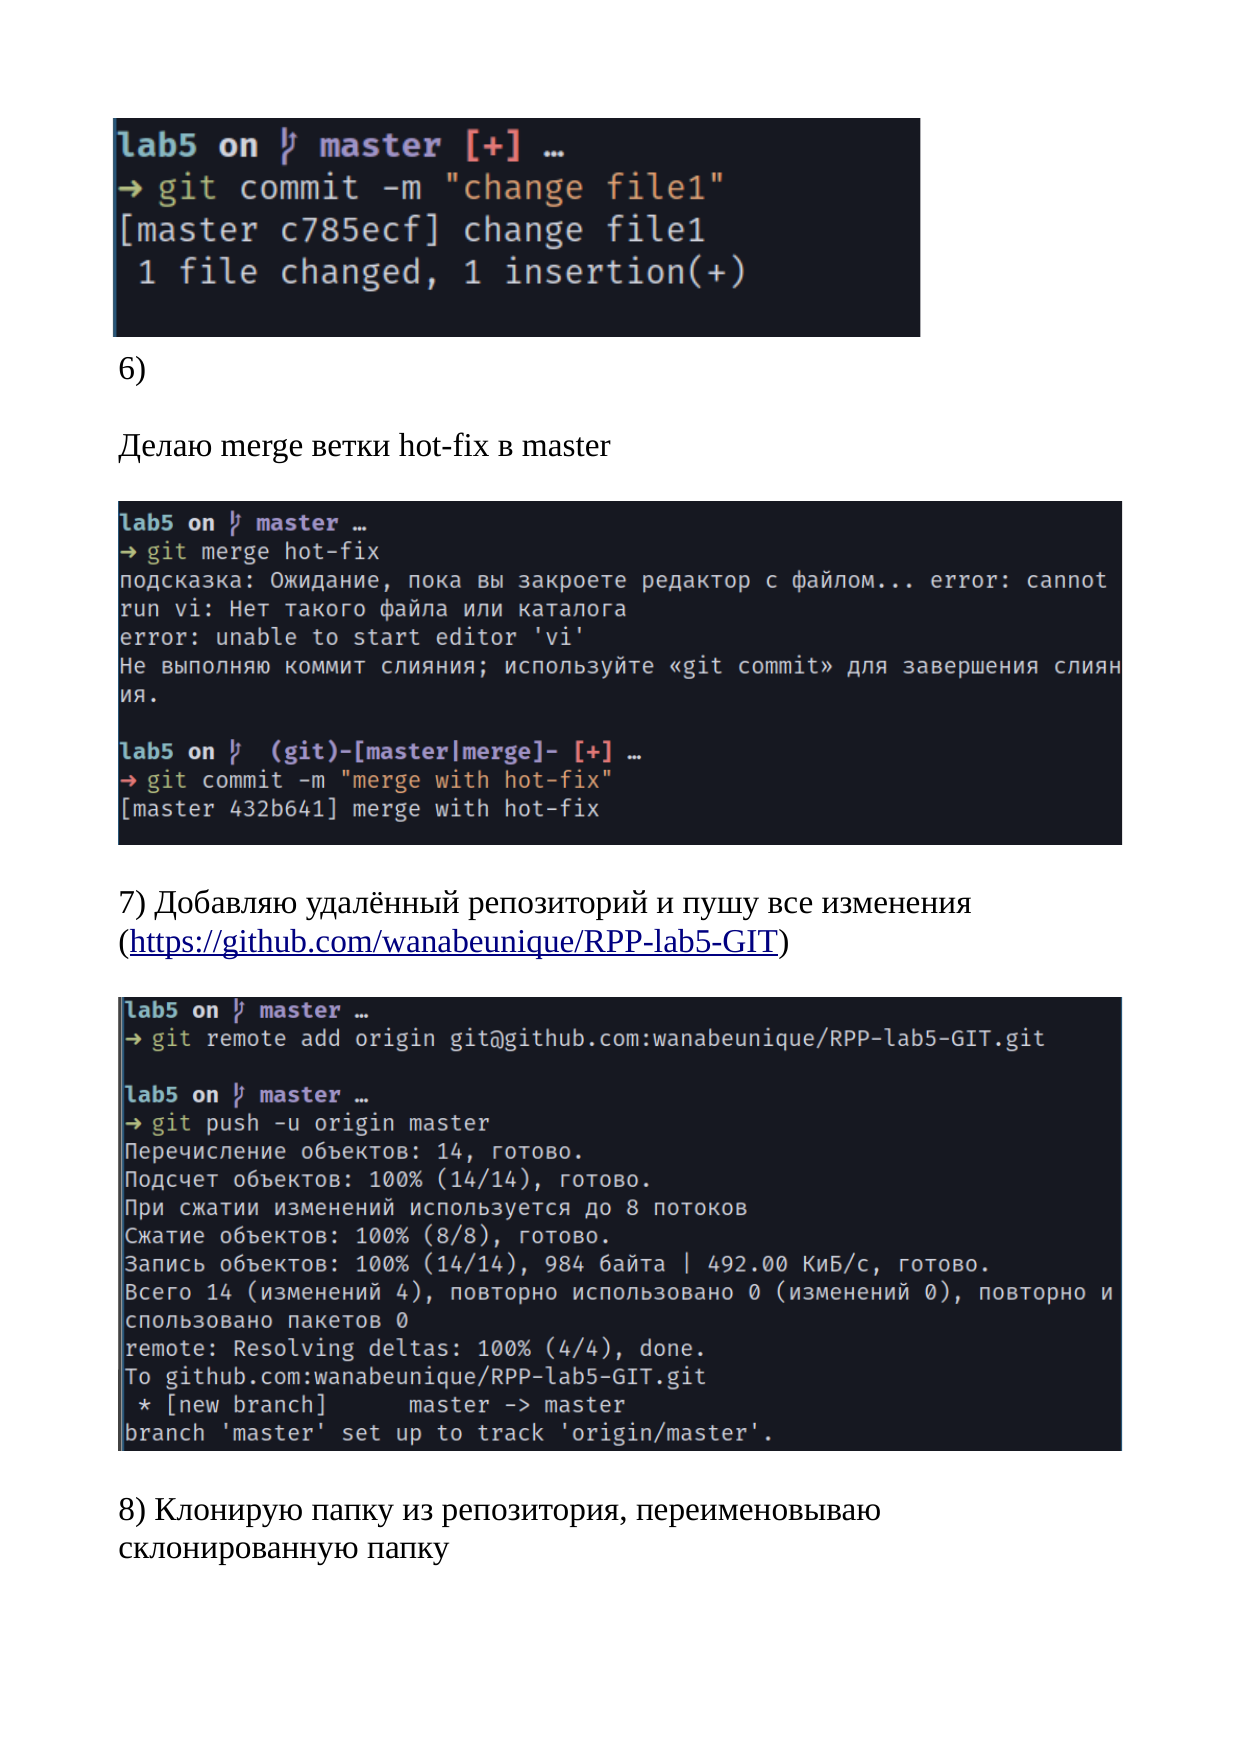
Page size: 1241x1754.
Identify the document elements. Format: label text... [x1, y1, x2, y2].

picture [118, 997, 1123, 1451]
text 6) [118, 118, 1122, 425]
picture [118, 501, 1123, 845]
text Делаю merge ветки hot-fix в master [118, 425, 1122, 463]
text 8) Клонирую папку из репозитория, переименовываю склонированную папку [118, 1451, 1122, 1566]
text 7) Добавляю удалённый репозиторий и пушу все изменения (https://github.com/wanabeunique/RPP-lab5-GIT) [118, 845, 1122, 959]
picture [112, 118, 921, 337]
